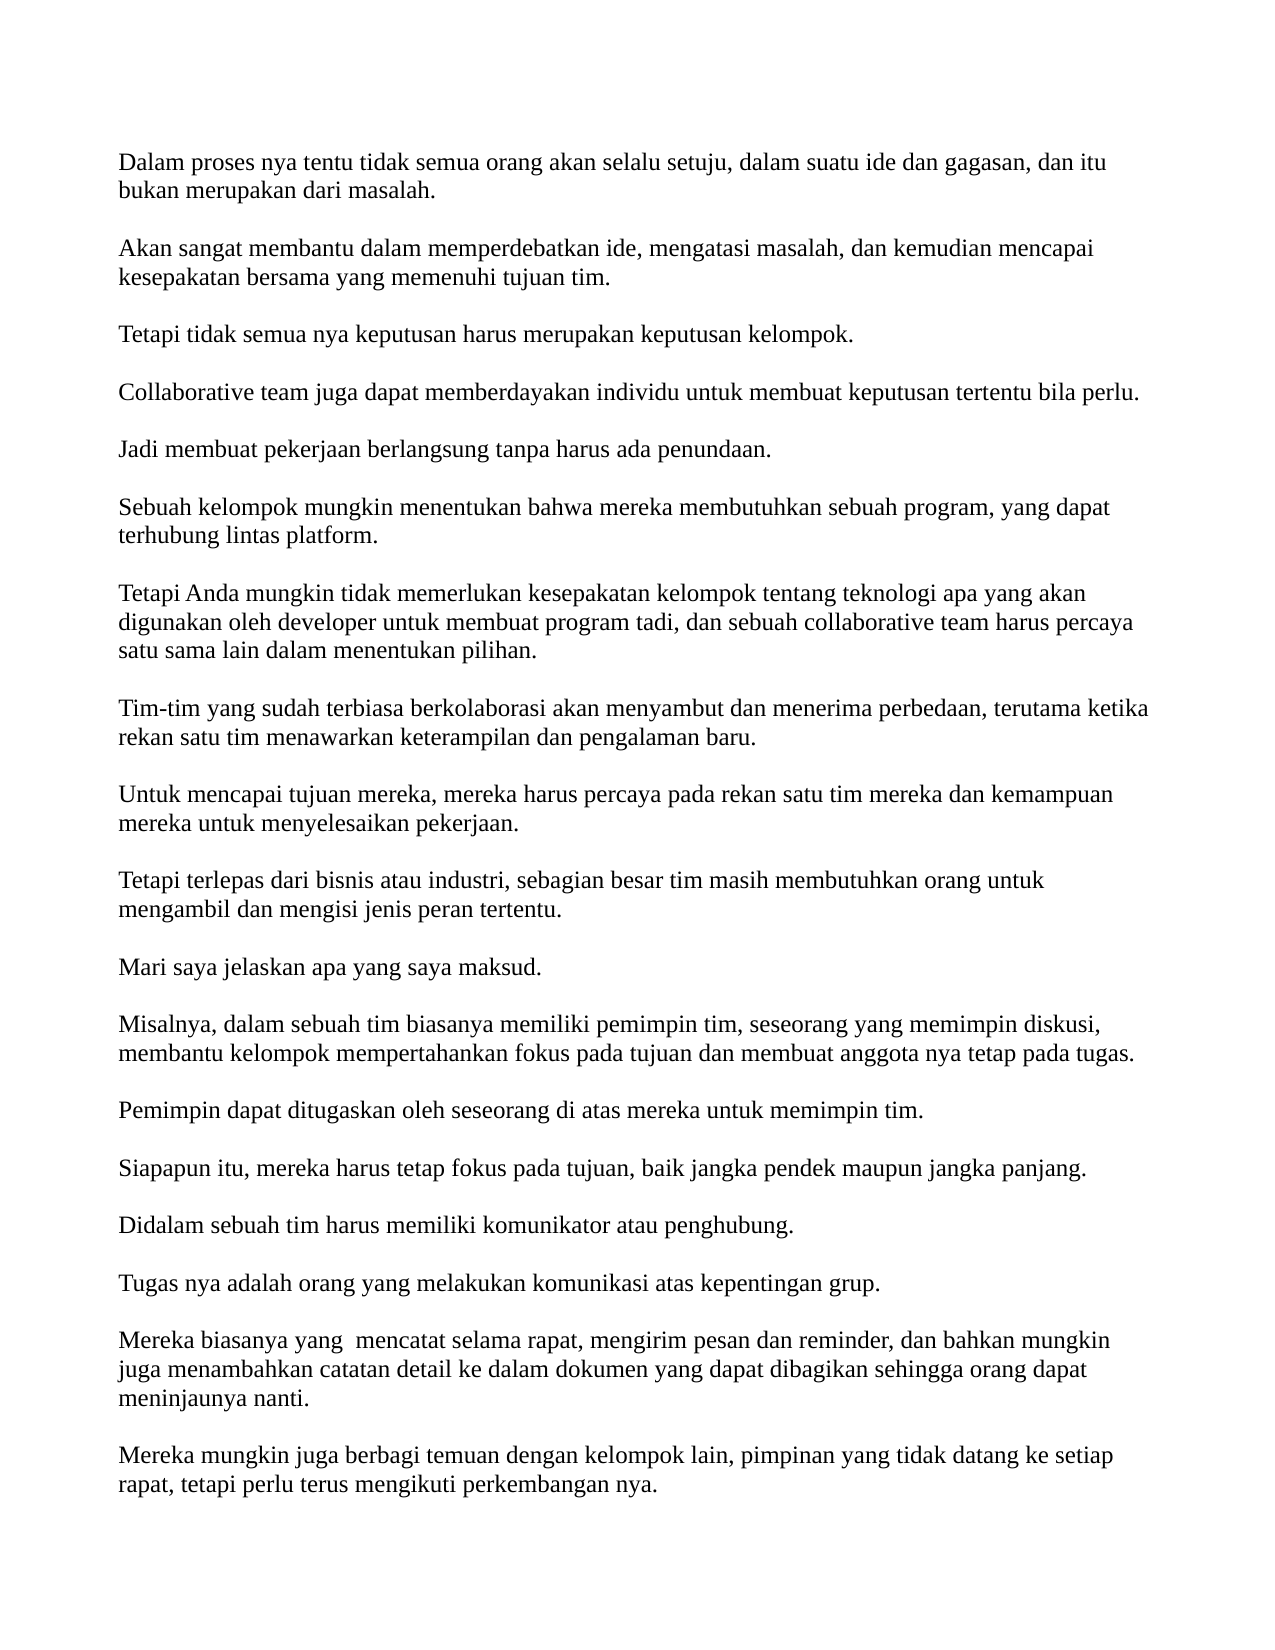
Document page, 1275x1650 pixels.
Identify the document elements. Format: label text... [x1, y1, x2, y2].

text Dalam proses nya tentu tidak semua orang akan selalu setuju, dalam suatu ide dan gagasan, dan itu bukan merupakan dari masalah. [118, 147, 1157, 204]
text Akan sangat membantu dalam memperdebatkan ide, mengatasi masalah, dan kemudian mencapai kesepakatan bersama yang memenuhi tujuan tim. [118, 233, 1157, 291]
text Pemimpin dapat ditugaskan oleh seseorang di atas mereka untuk memimpin tim. [118, 1096, 1157, 1124]
text Jadi membuat pekerjaan berlangsung tanpa harus ada penundaan. [118, 434, 1157, 463]
text Tetapi Anda mungkin tidak memerlukan kesepakatan kelompok tentang teknologi apa yang akan digunakan oleh developer untuk membuat program tadi, dan sebuah collaborative team harus percaya satu sama lain dalam menentukan pilihan. [118, 578, 1157, 664]
text Siapapun itu, mereka harus tetap fokus pada tujuan, baik jangka pendek maupun jangka panjang. [118, 1153, 1157, 1182]
text Sebuah kelompok mungkin menentukan bahwa mereka membutuhkan sebuah program, yang dapat terhubung lintas platform. [118, 492, 1157, 549]
text Mereka biasanya yang mencatat selama rapat, mengirim pesan dan reminder, dan bahkan mungkin juga menambahkan catatan detail ke dalam dokumen yang dapat dibagikan sehingga orang dapat meninjaunya nanti. [118, 1326, 1157, 1412]
text Mari saya jelaskan apa yang saya maksud. [118, 952, 1157, 981]
text Tetapi terlepas dari bisnis atau industri, sebagian besar tim masih membutuhkan orang untuk mengambil dan mengisi jenis peran tertentu. [118, 866, 1157, 923]
text Tetapi tidak semua nya keputusan harus merupakan keputusan kelompok. [118, 319, 1157, 348]
text Didalam sebuah tim harus memiliki komunikator atau penghubung. [118, 1211, 1157, 1239]
text Untuk mencapai tujuan mereka, mereka harus percaya pada rekan satu tim mereka dan kemampuan mereka untuk menyelesaikan pekerjaan. [118, 779, 1157, 837]
text Misalnya, dalam sebuah tim biasanya memiliki pemimpin tim, seseorang yang memimpin diskusi, membantu kelompok mempertahankan fokus pada tujuan dan membuat anggota nya tetap pada tugas. [118, 1009, 1157, 1067]
text Mereka mungkin juga berbagi temuan dengan kelompok lain, pimpinan yang tidak datang ke setiap rapat, tetapi perlu terus mengikuti perkembangan nya. [118, 1441, 1157, 1498]
text Tugas nya adalah orang yang melakukan komunikasi atas kepentingan grup. [118, 1268, 1157, 1297]
text Tim-tim yang sudah terbiasa berkolaborasi akan menyambut dan menerima perbedaan, terutama ketika rekan satu tim menawarkan keterampilan dan pengalaman baru. [118, 693, 1157, 751]
text Collaborative team juga dapat memberdayakan individu untuk membuat keputusan tertentu bila perlu. [118, 377, 1157, 406]
